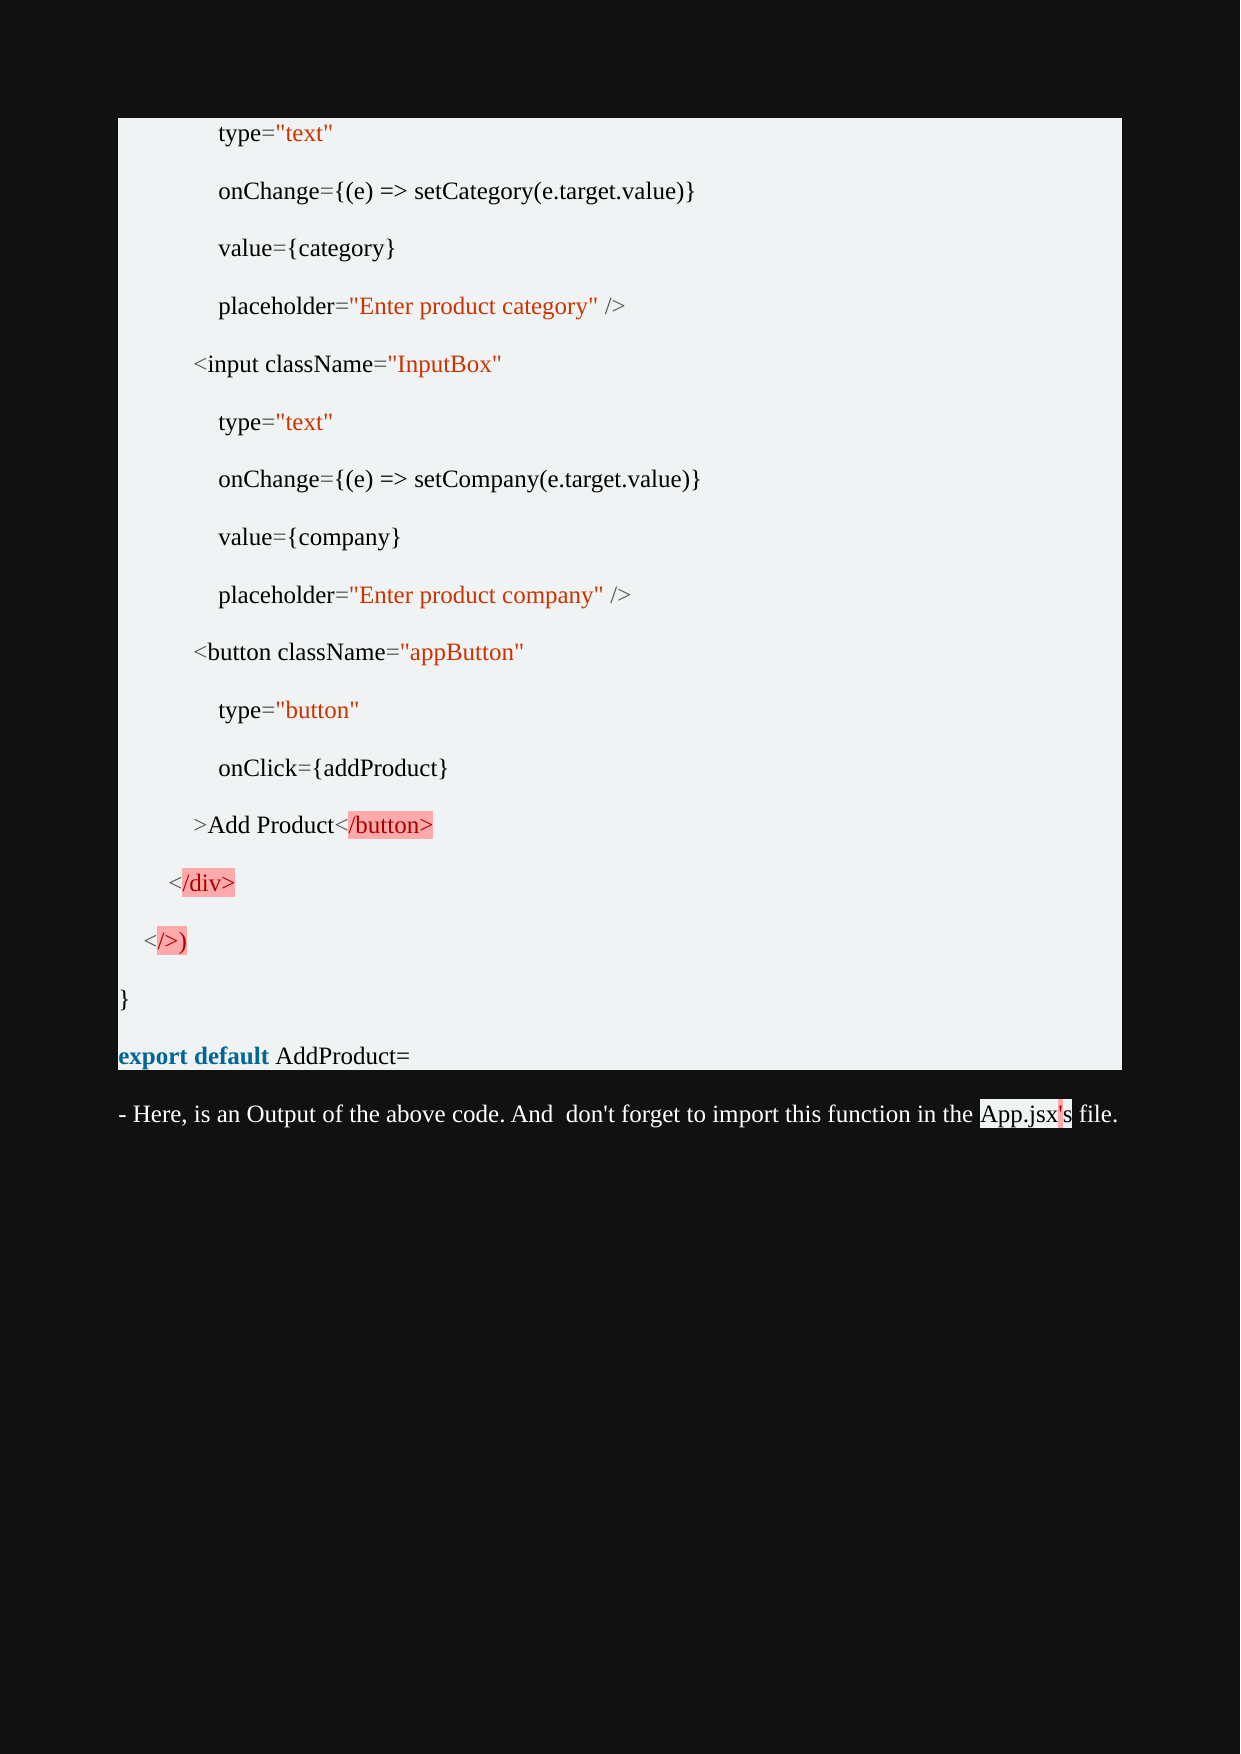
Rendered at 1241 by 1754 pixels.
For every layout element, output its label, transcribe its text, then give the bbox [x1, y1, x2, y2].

text <button className="appButton" [118, 637, 1122, 666]
text onChange={(e) => setCategory(e.target.value)} [118, 176, 1122, 204]
text value={company} [118, 522, 1122, 551]
text type="text" [118, 118, 1122, 147]
text export default AddProduct= [118, 1041, 1122, 1070]
text onClick={addProduct} [118, 753, 1122, 782]
text </div> [118, 868, 1122, 897]
text <input className="InputBox" [118, 349, 1122, 378]
text value={category} [118, 233, 1122, 262]
text onChange={(e) => setCompany(e.target.value)} [118, 464, 1122, 493]
text placeholder="Enter product company" /> [118, 580, 1122, 608]
text - Here, is an Output of the above code. And don't forget to import this function in the App.jsx's file. [118, 1099, 1122, 1128]
text </>) [118, 926, 1122, 955]
text type="text" [118, 407, 1122, 435]
text >Add Product</button> [118, 811, 1122, 839]
text } [118, 984, 1122, 1012]
text placeholder="Enter product category" /> [118, 291, 1122, 320]
text type="button" [118, 695, 1122, 724]
